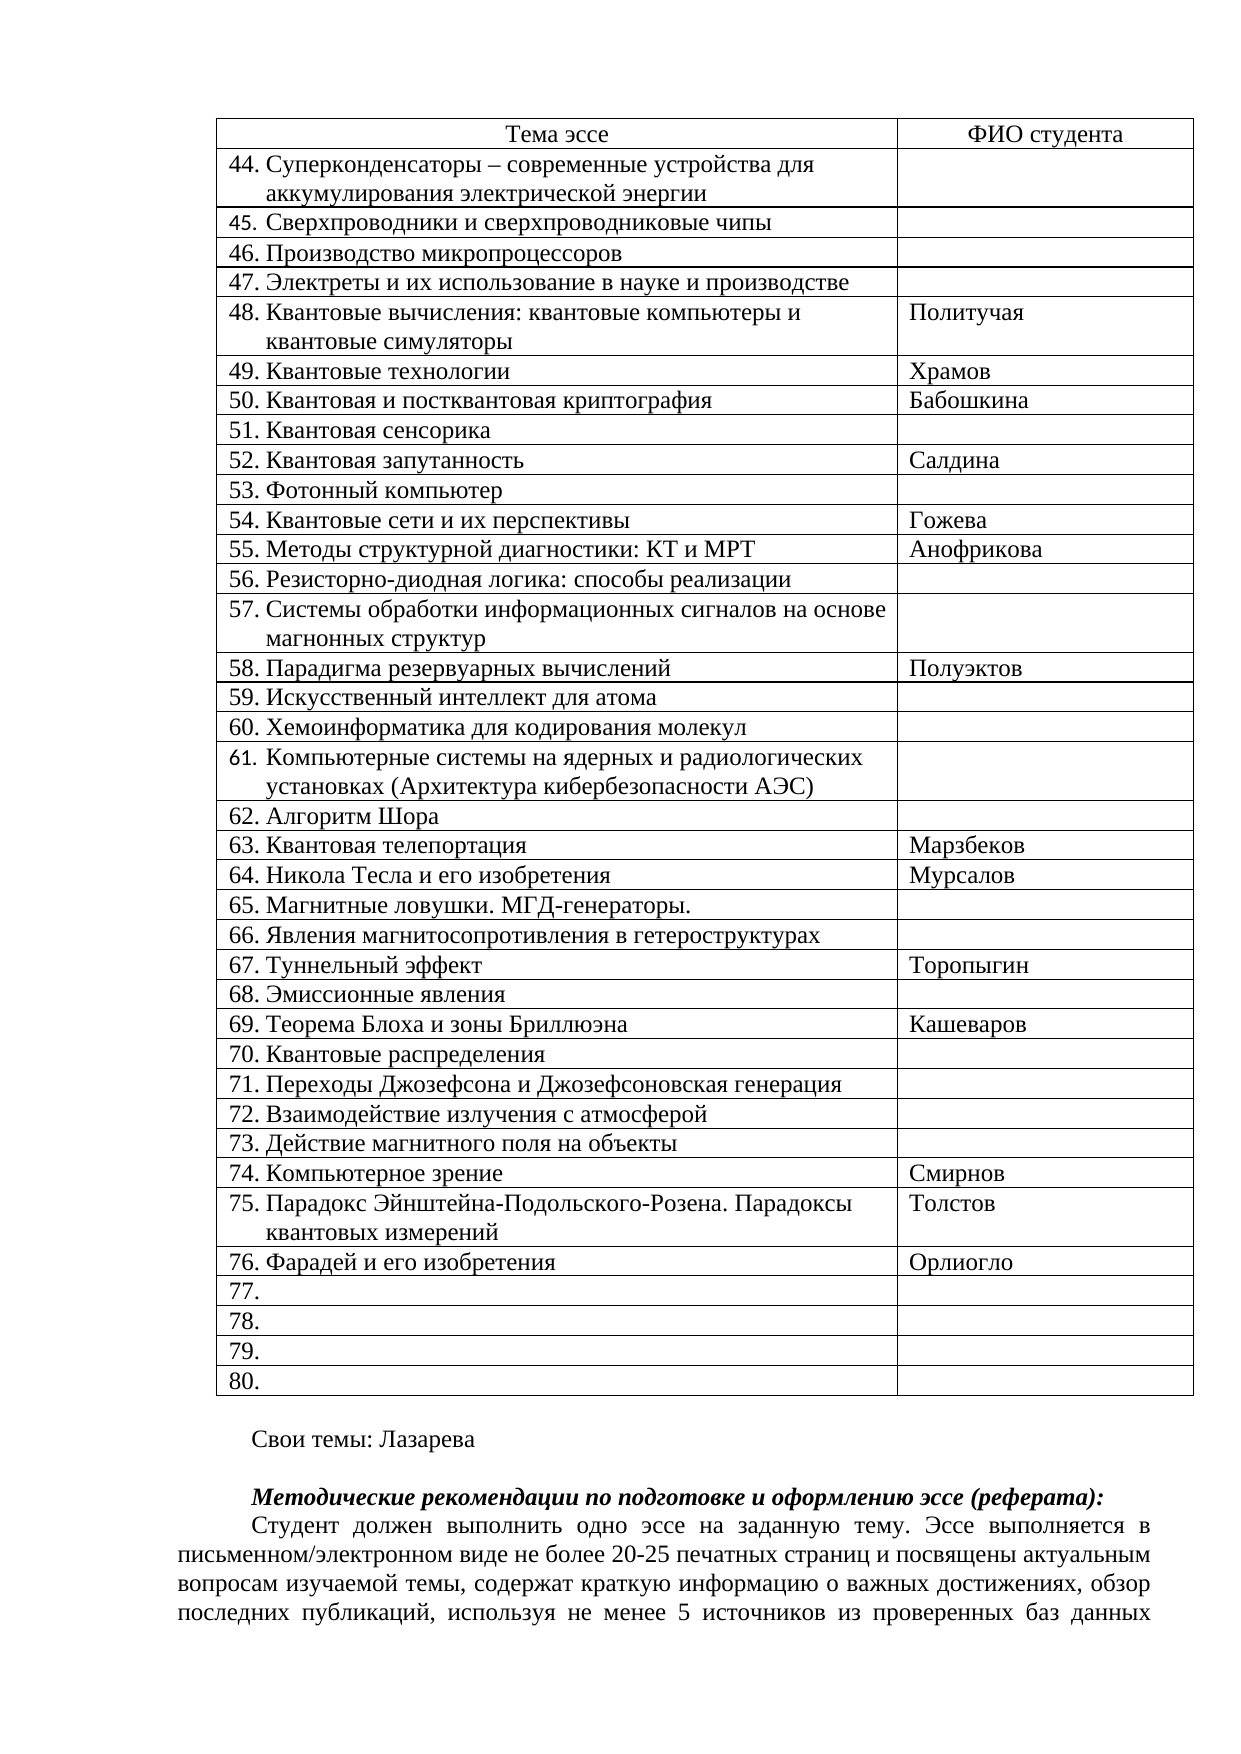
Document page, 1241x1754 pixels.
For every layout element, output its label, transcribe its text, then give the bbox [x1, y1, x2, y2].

table_cell Никола Тесла и его изобретения [217, 860, 897, 889]
table_cell [217, 1306, 897, 1335]
table_cell [898, 712, 1193, 741]
table_cell [217, 1366, 897, 1394]
table_cell Квантовые технологии [217, 356, 897, 384]
table_cell [898, 268, 1193, 296]
table_cell Бабошкина [898, 386, 1193, 414]
table_cell [898, 1276, 1193, 1305]
table_cell [898, 594, 1193, 652]
table_cell [898, 415, 1193, 444]
table_cell Теорема Блоха и зоны Бриллюэна [217, 1009, 897, 1038]
table_cell Кашеваров [898, 1009, 1193, 1038]
table_cell [898, 208, 1193, 237]
table_cell Резисторно-диодная логика: способы реализации [217, 564, 897, 593]
table_cell Квантовая и постквантовая криптография [217, 386, 897, 414]
table_cell Методы структурной диагностики: КТ и МРТ [217, 535, 897, 563]
text Свои темы: Лазарева [177, 1424, 1152, 1453]
table_cell [898, 683, 1193, 711]
table_cell [898, 475, 1193, 504]
table_cell Политучая [898, 297, 1193, 355]
table_cell Фарадей и его изобретения [217, 1247, 897, 1275]
table_cell [898, 564, 1193, 593]
table_cell Компьютерные системы на ядерных и радиологических установках (Архитектура кибербезопасности АЭС) [217, 742, 897, 800]
table_cell Полуэктов [898, 653, 1193, 681]
table_cell Гожева [898, 505, 1193, 533]
table_cell [217, 1276, 897, 1305]
table_cell [898, 742, 1193, 800]
table_cell Торопыгин [898, 950, 1193, 978]
table_cell Действие магнитного поля на объекты [217, 1129, 897, 1157]
table_cell Квантовая запутанность [217, 445, 897, 474]
table_cell Туннельный эффект [217, 950, 897, 978]
table_cell [898, 1306, 1193, 1335]
table_cell Квантовая сенсорика [217, 415, 897, 444]
table_cell Квантовая телепортация [217, 831, 897, 859]
table_cell Смирнов [898, 1158, 1193, 1187]
text Методические рекомендации по подготовке и оформлению эссе (реферата): [177, 1482, 1152, 1511]
table_cell Сверхпроводники и сверхпроводниковые чипы [217, 208, 897, 237]
table_header ФИО студента [898, 119, 1193, 148]
table_cell Салдина [898, 445, 1193, 474]
table_cell Электреты и их использование в науке и производстве [217, 268, 897, 296]
table_cell Хемоинформатика для кодирования молекул [217, 712, 897, 741]
table_cell Парадокс Эйнштейна-Подольского-Розена. Парадоксы квантовых измерений [217, 1188, 897, 1246]
table_cell Храмов [898, 356, 1193, 384]
table_cell Орлиогло [898, 1247, 1193, 1275]
table_cell Марзбеков [898, 831, 1193, 859]
table_cell [898, 1069, 1193, 1098]
table_cell [898, 238, 1193, 266]
table_cell Эмиссионные явления [217, 980, 897, 1008]
table_cell Фотонный компьютер [217, 475, 897, 504]
table_cell Системы обработки информационных сигналов на основе магнонных структур [217, 594, 897, 652]
table_cell Искусственный интеллект для атома [217, 683, 897, 711]
table_cell [217, 1336, 897, 1365]
table_cell [898, 890, 1193, 919]
table_cell Толстов [898, 1188, 1193, 1246]
table_cell Явления магнитосопротивления в гетероструктурах [217, 920, 897, 949]
table_cell [898, 1129, 1193, 1157]
table_cell Квантовые вычисления: квантовые компьютеры и квантовые симуляторы [217, 297, 897, 355]
table_cell Мурсалов [898, 860, 1193, 889]
table_cell Магнитные ловушки. МГД-генераторы. [217, 890, 897, 919]
table_cell Производство микропроцессоров [217, 238, 897, 266]
table_cell [898, 980, 1193, 1008]
table_cell Квантовые сети и их перспективы [217, 505, 897, 533]
table_cell Суперконденсаторы – современные устройства для аккумулирования электрической энергии [217, 149, 897, 206]
table_cell [898, 920, 1193, 949]
table_cell [898, 1366, 1193, 1394]
table_cell [898, 1099, 1193, 1127]
table_cell [898, 1039, 1193, 1068]
table_cell Компьютерное зрение [217, 1158, 897, 1187]
text Студент должен выполнить одно эссе на заданную тему. Эссе выполняется в письменном/электронном виде не более 20-25 печатных страниц и посвящены актуальным вопросам изучаемой темы, содержат краткую информацию о важных достижениях, обзор последних публикаций, используя не менее 5 источников из проверенных баз данных [177, 1511, 1152, 1626]
table_cell Взаимодействие излучения с атмосферой [217, 1099, 897, 1127]
table_cell Квантовые распределения [217, 1039, 897, 1068]
table_cell [898, 801, 1193, 829]
table_cell [898, 1336, 1193, 1365]
table_header Тема эссе [217, 119, 897, 148]
table_cell Переходы Джозефсона и Джозефсоновская генерация [217, 1069, 897, 1098]
table_cell Парадигма резервуарных вычислений [217, 653, 897, 681]
table_cell Алгоритм Шора [217, 801, 897, 829]
table_cell [898, 149, 1193, 206]
table_cell Анофрикова [898, 535, 1193, 563]
